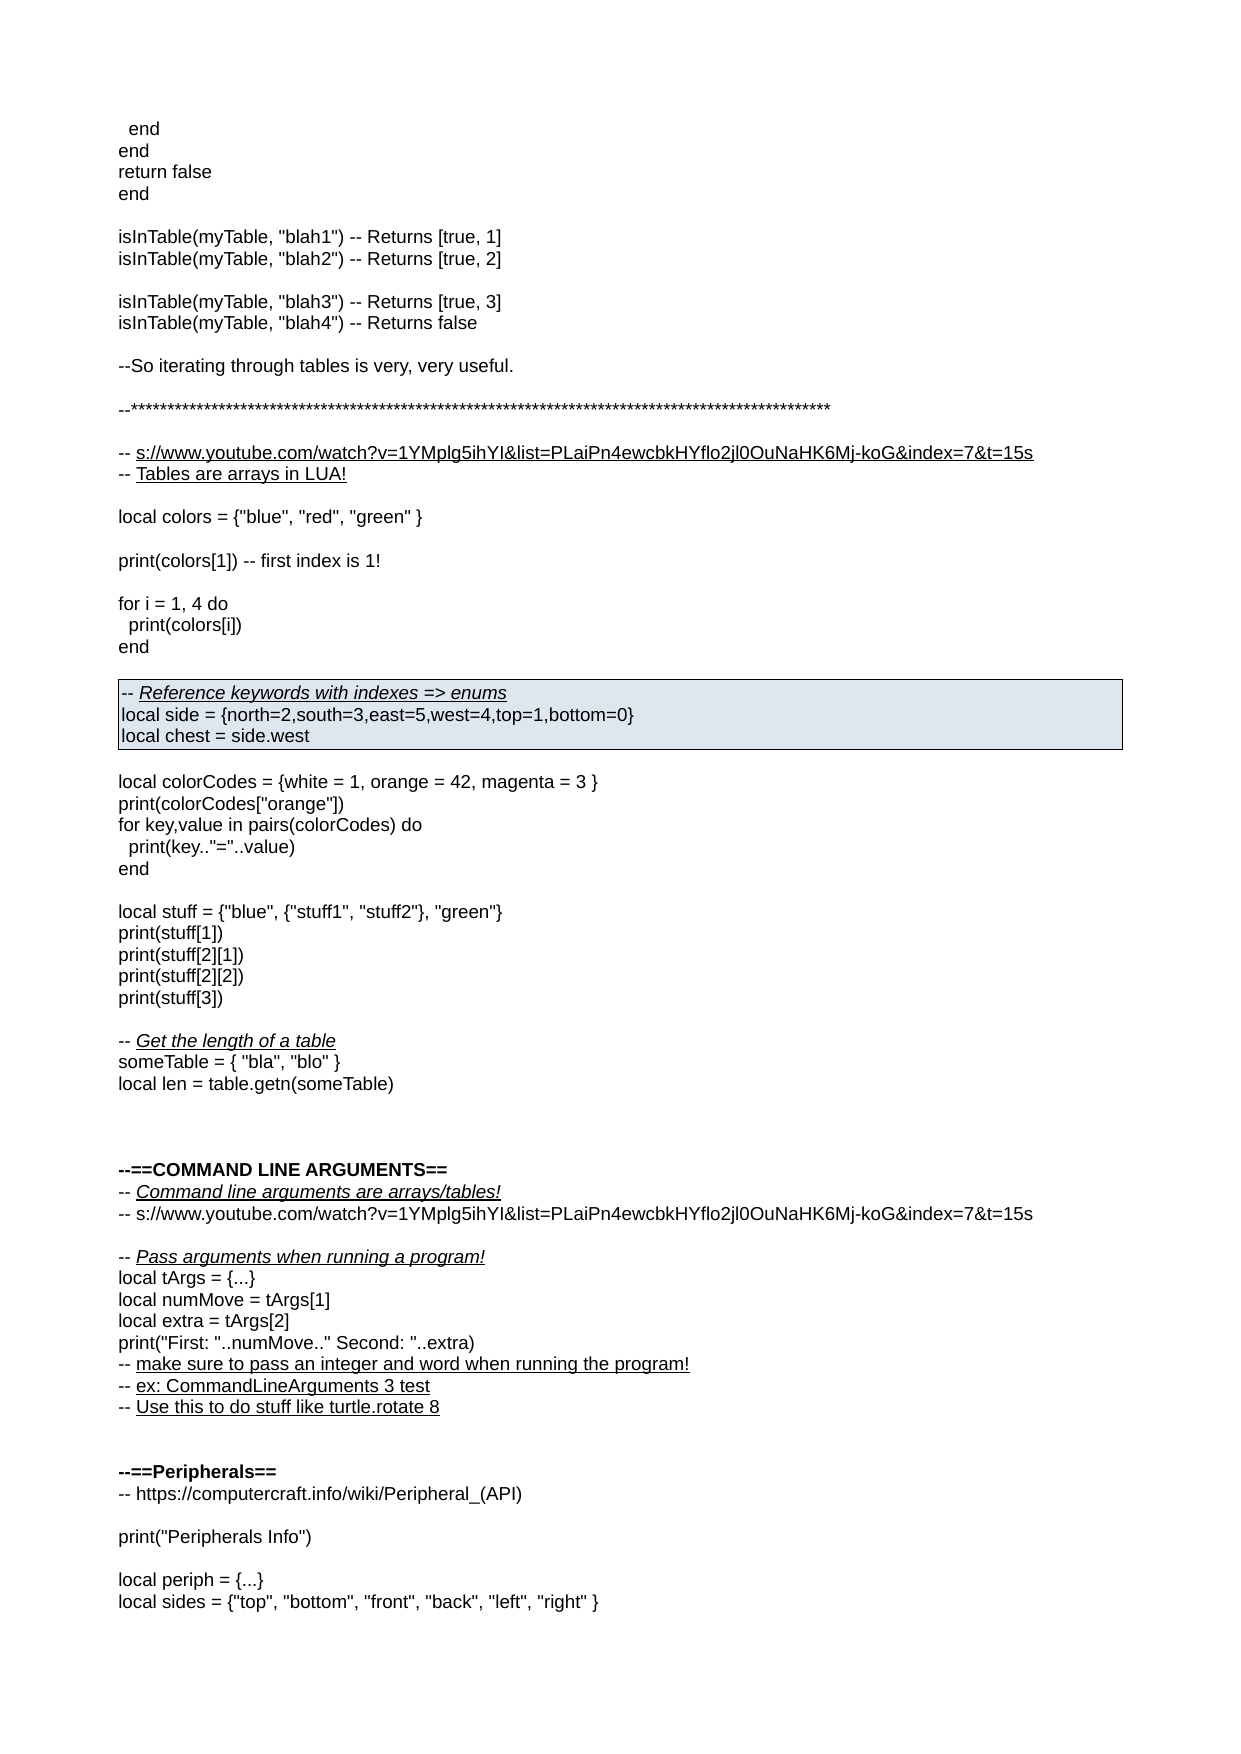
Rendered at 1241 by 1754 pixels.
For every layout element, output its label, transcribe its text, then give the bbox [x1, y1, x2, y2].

text local colorCodes = {white = 1, orange = 42, magenta = 3 } print(colorCodes["orange"]) for key,value in pairs(colorCodes) do print(key.."="..value) end local stuff = {"blue", {"stuff1", "stuff2"}, "green"} print(stuff[1]) print(stuff[2][1]) print(stuff[2][2]) print(stuff[3]) -- Get the length of a table someTable = { "bla", "blo" } local len = table.getn(someTable) [118, 750, 1122, 1138]
text -- Reference keywords with indexes => enums local side = {north=2,south=3,east=5,west=4,top=1,bottom=0} local chest = side.west [119, 680, 1122, 749]
text --==Peripherals== -- https://computercraft.info/wiki/Peripheral_(API) print("Peripherals Info") local periph = {...} local sides = {"top", "bottom", "front", "back", "left", "right" } [118, 1461, 1122, 1633]
text --==COMMAND LINE ARGUMENTS== -- Command line arguments are arrays/tables! -- s://www.youtube.com/watch?v=1YMplg5ihYI&list=PLaiPn4ewcbkHYflo2jl0OuNaHK6Mj-koG&index=7&t=15s -- Pass arguments when running a program! local tArgs = {...} local numMove = tArgs[1] local extra = tArgs[2] print("First: "..numMove.." Second: "..extra) -- make sure to pass an integer and word when running the program! -- ex: CommandLineArguments 3 test -- Use this to do stuff like turtle.rotate 8 [118, 1159, 1122, 1439]
text end end return false end isInTable(myTable, "blah1") -- Returns [true, 1] isInTable(myTable, "blah2") -- Returns [true, 2] isInTable(myTable, "blah3") -- Returns [true, 3] isInTable(myTable, "blah4") -- Returns false --So iterating through tables is very, very useful. --************************************************************************************************ -- s://www.youtube.com/watch?v=1YMplg5ihYI&list=PLaiPn4ewcbkHYflo2jl0OuNaHK6Mj-koG&index=7&t=15s -- Tables are arrays in LUA! local colors = {"blue", "red", "green" } print(colors[1]) -- first index is 1! for i = 1, 4 do print(colors[i]) end [118, 118, 1122, 679]
